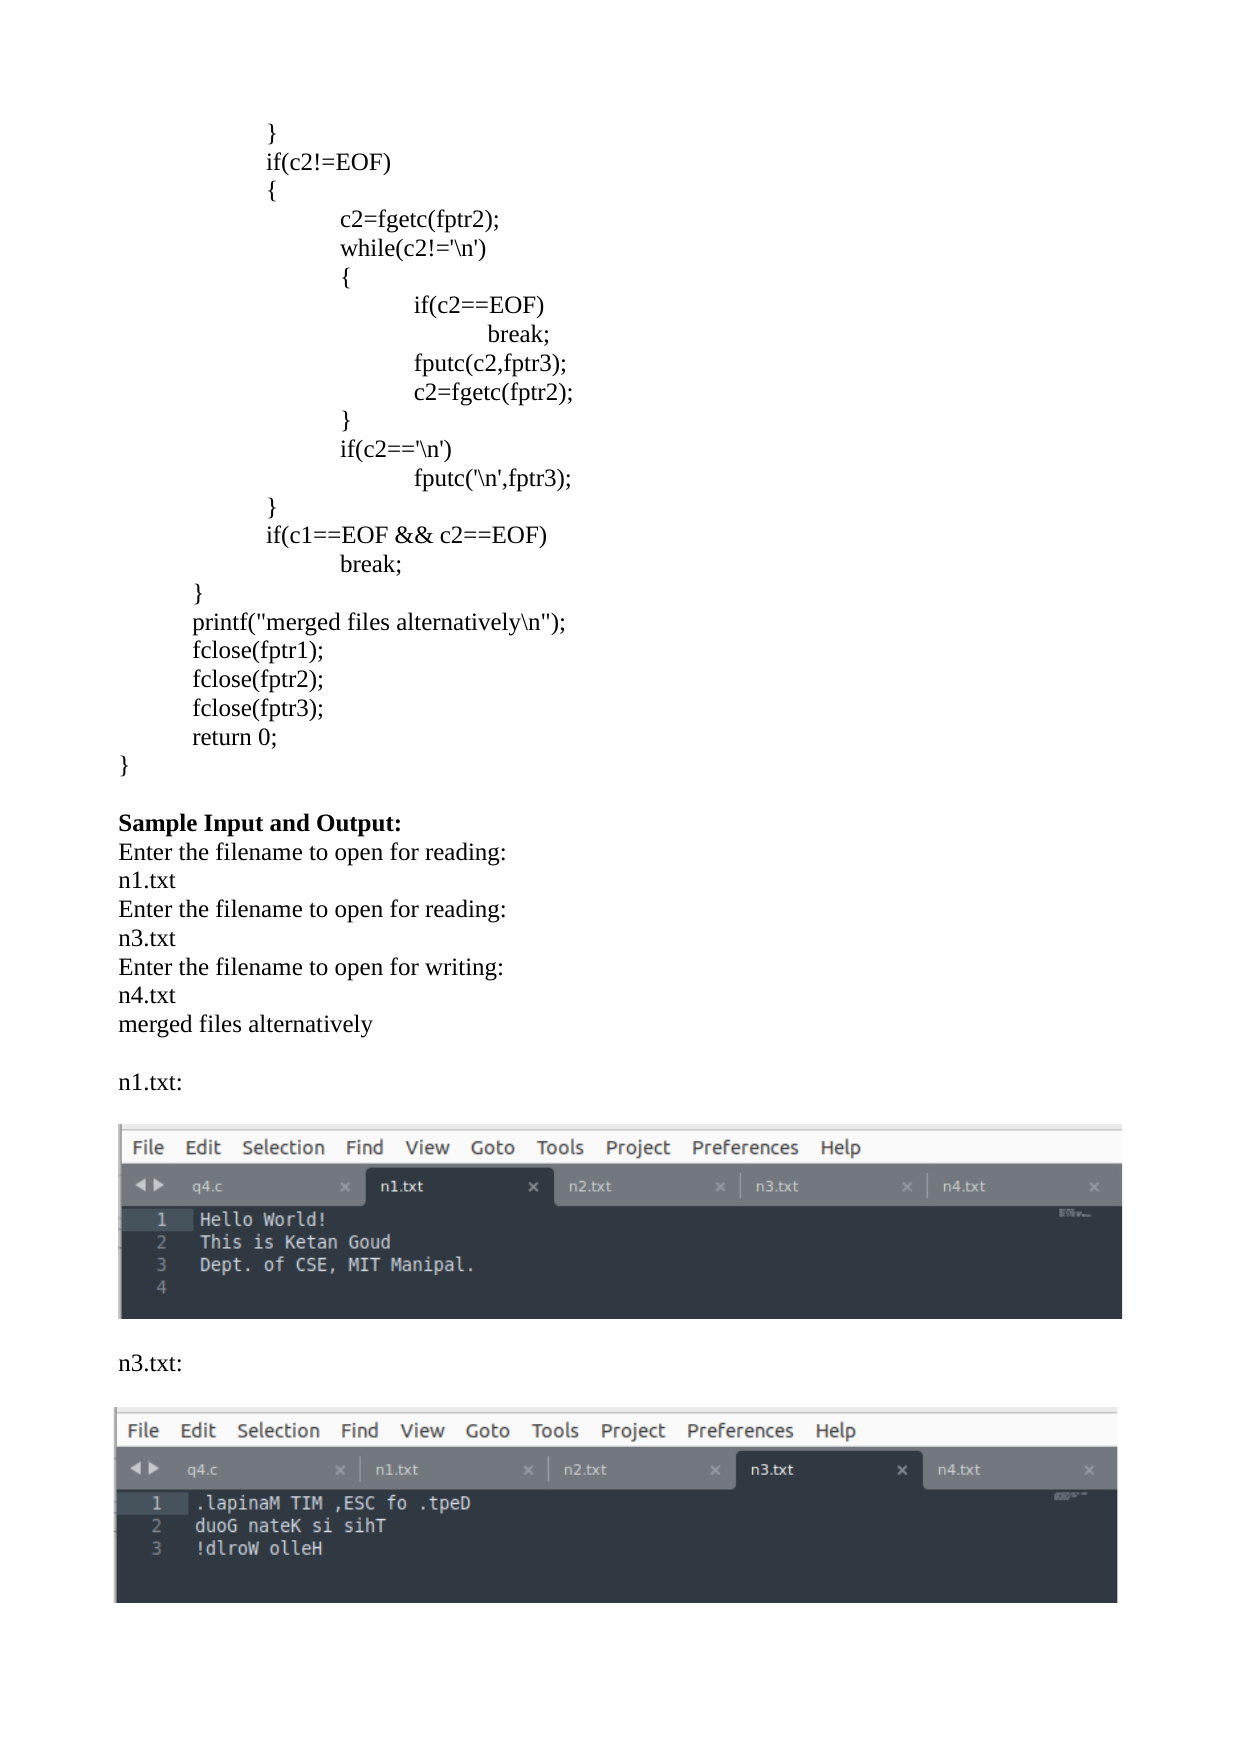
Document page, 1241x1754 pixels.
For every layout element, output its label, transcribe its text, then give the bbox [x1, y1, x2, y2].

text n3.txt: [118, 1348, 1122, 1377]
text } [118, 578, 1122, 607]
text break; [118, 549, 1122, 578]
text fclose(fptr2); [118, 664, 1122, 693]
text n4.txt [118, 981, 1122, 1009]
text merged files alternatively [118, 1009, 1122, 1038]
text Enter the filename to open for reading: [118, 894, 1122, 923]
text if(c2!=EOF) [118, 147, 1122, 176]
text return 0; [118, 722, 1122, 751]
text if(c2==EOF) [118, 291, 1122, 319]
text Sample Input and Output: [118, 808, 1122, 837]
text n3.txt [118, 923, 1122, 952]
text } [118, 751, 1122, 779]
text n1.txt [118, 866, 1122, 894]
picture [118, 1124, 1123, 1319]
text Enter the filename to open for writing: [118, 952, 1122, 981]
text fclose(fptr1); [118, 636, 1122, 664]
text n1.txt: [118, 1067, 1122, 1096]
text if(c1==EOF && c2==EOF) [118, 521, 1122, 549]
text fclose(fptr3); [118, 693, 1122, 722]
text c2=fgetc(fptr2); [118, 377, 1122, 406]
text fputc('\n',fptr3); [118, 463, 1122, 492]
text c2=fgetc(fptr2); [118, 204, 1122, 233]
text while(c2!='\n') [118, 233, 1122, 262]
text { [118, 262, 1122, 291]
text fputc(c2,fptr3); [118, 348, 1122, 377]
text break; [118, 319, 1122, 348]
picture [113, 1407, 1118, 1603]
text { [118, 176, 1122, 204]
text } [118, 492, 1122, 521]
text if(c2=='\n') [118, 434, 1122, 463]
text printf("merged files alternatively\n"); [118, 607, 1122, 636]
text } [118, 406, 1122, 434]
text Enter the filename to open for reading: [118, 837, 1122, 866]
text } [118, 118, 1122, 147]
